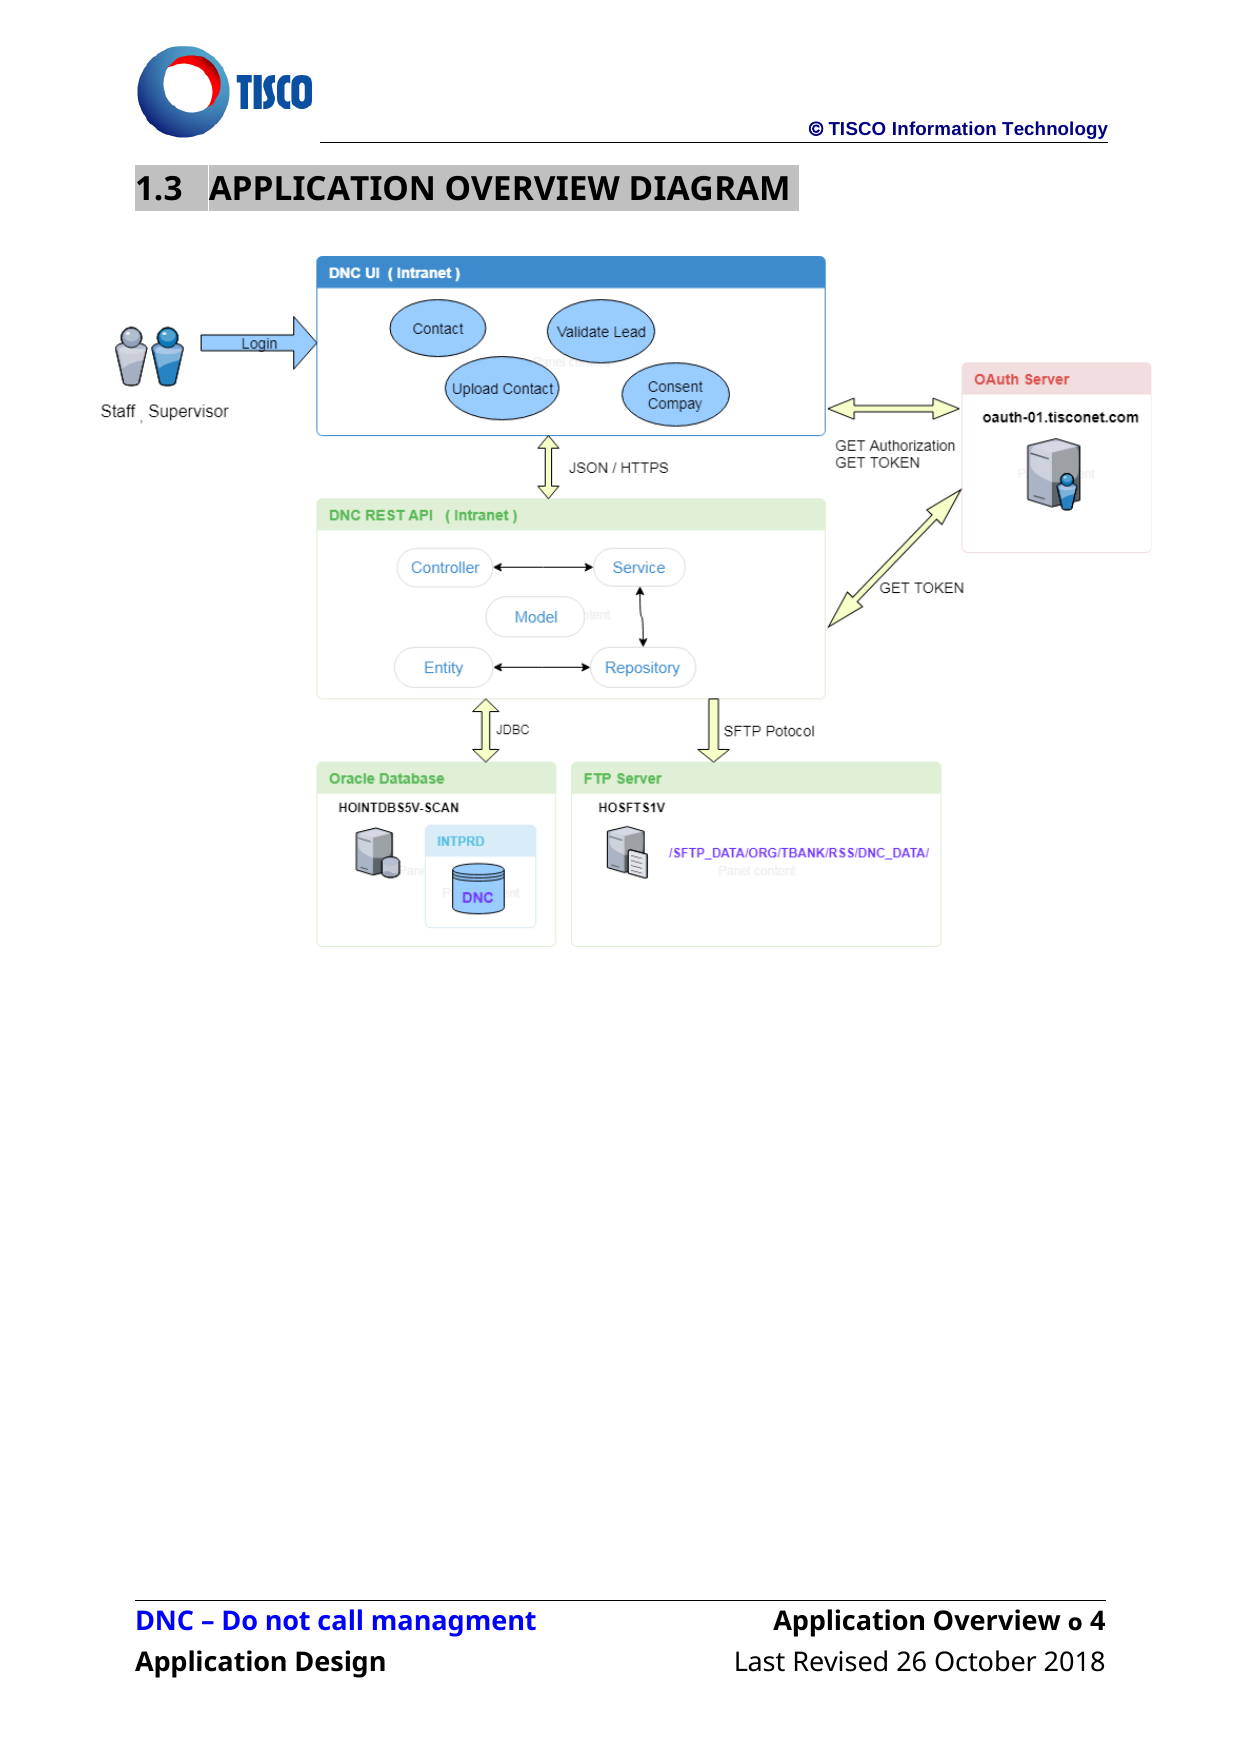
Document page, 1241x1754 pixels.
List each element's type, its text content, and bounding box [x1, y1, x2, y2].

picture [88, 256, 1152, 947]
text 1.3 APPLICATION OVERVIEW DIAGRAM [135, 165, 1106, 211]
